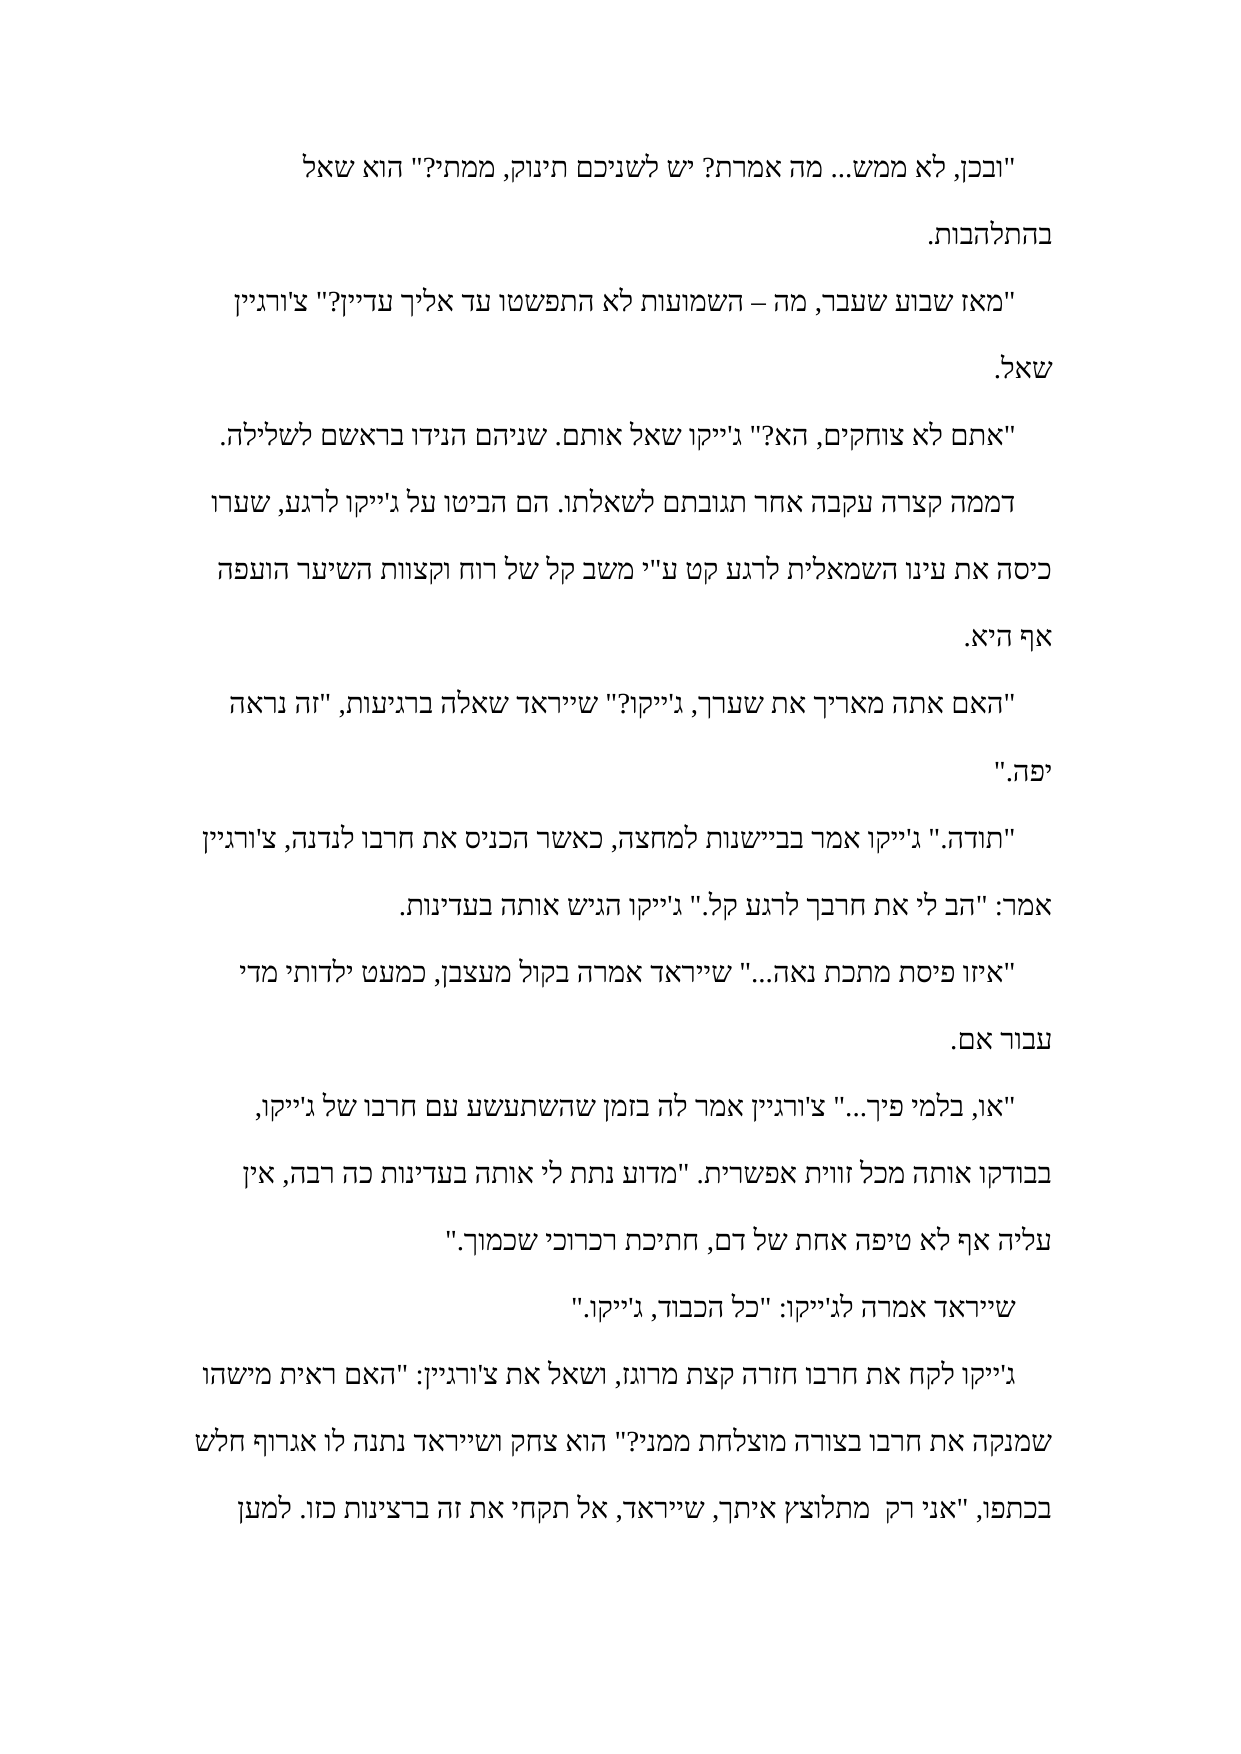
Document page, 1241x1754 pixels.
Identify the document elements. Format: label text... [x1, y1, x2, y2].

text "או, בלמי פיך..." צ'ורגיין אמר לה בזמן שהשתעשע עם חרבו של ג'ייקו, בבודקו אותה מכל זווית אפשרית. "מדוע נתת לי אותה בעדינות כה רבה, אין עליה אף לא טיפה אחת של דם, חתיכת רכרוכי שכמוך." [187, 1089, 1053, 1257]
text "איזו פיסת מתכת נאה..." שייראד אמרה בקול מעצבן, כמעט ילדותי מדי עבור אם. [187, 955, 1053, 1056]
text דממה קצרה עקבה אחר תגובתם לשאלתו. הם הביטו על ג'ייקו לרגע, שערו כיסה את עינו השמאלית לרגע קט ע"י משב קל של רוח וקצוות השיער הועפה אף היא. [187, 485, 1053, 653]
text "תודה." ג'ייקו אמר בביישנות למחצה, כאשר הכניס את חרבו לנדנה, צ'ורגיין אמר: "הב לי את חרבך לרגע קל." ג'ייקו הגיש אותה בעדינות. [187, 821, 1053, 921]
text "מאז שבוע שעבר, מה – השמועות לא התפשטו עד אליך עדיין?" צ'ורגיין שאל. [187, 284, 1053, 385]
text ג'ייקו לקח את חרבו חזרה קצת מרוגז, ושאל את צ'ורגיין: "האם ראית מישהו שמנקה את חרבו בצורה מוצלחת ממני?" הוא צחק ושייראד נתנה לו אגרוף חלש בכתפו, "אני רק מתלוצץ איתך, שייראד, אל תקחי את זה ברצינות כזו. למען [187, 1357, 1053, 1525]
text "אתם לא צוחקים, הא?" ג'ייקו שאל אותם. שניהם הנידו בראשם לשלילה. [187, 418, 1053, 452]
text "האם אתה מאריך את שערך, ג'ייקו?" שייראד שאלה ברגיעות, "זה נראה יפה." [187, 687, 1053, 787]
text שייראד אמרה לג'ייקו: "כל הכבוד, ג'ייקו." [187, 1290, 1053, 1324]
text "ובכן, לא ממש... מה אמרת? יש לשניכם תינוק, ממתי?" הוא שאל בהתלהבות. [187, 150, 1053, 251]
